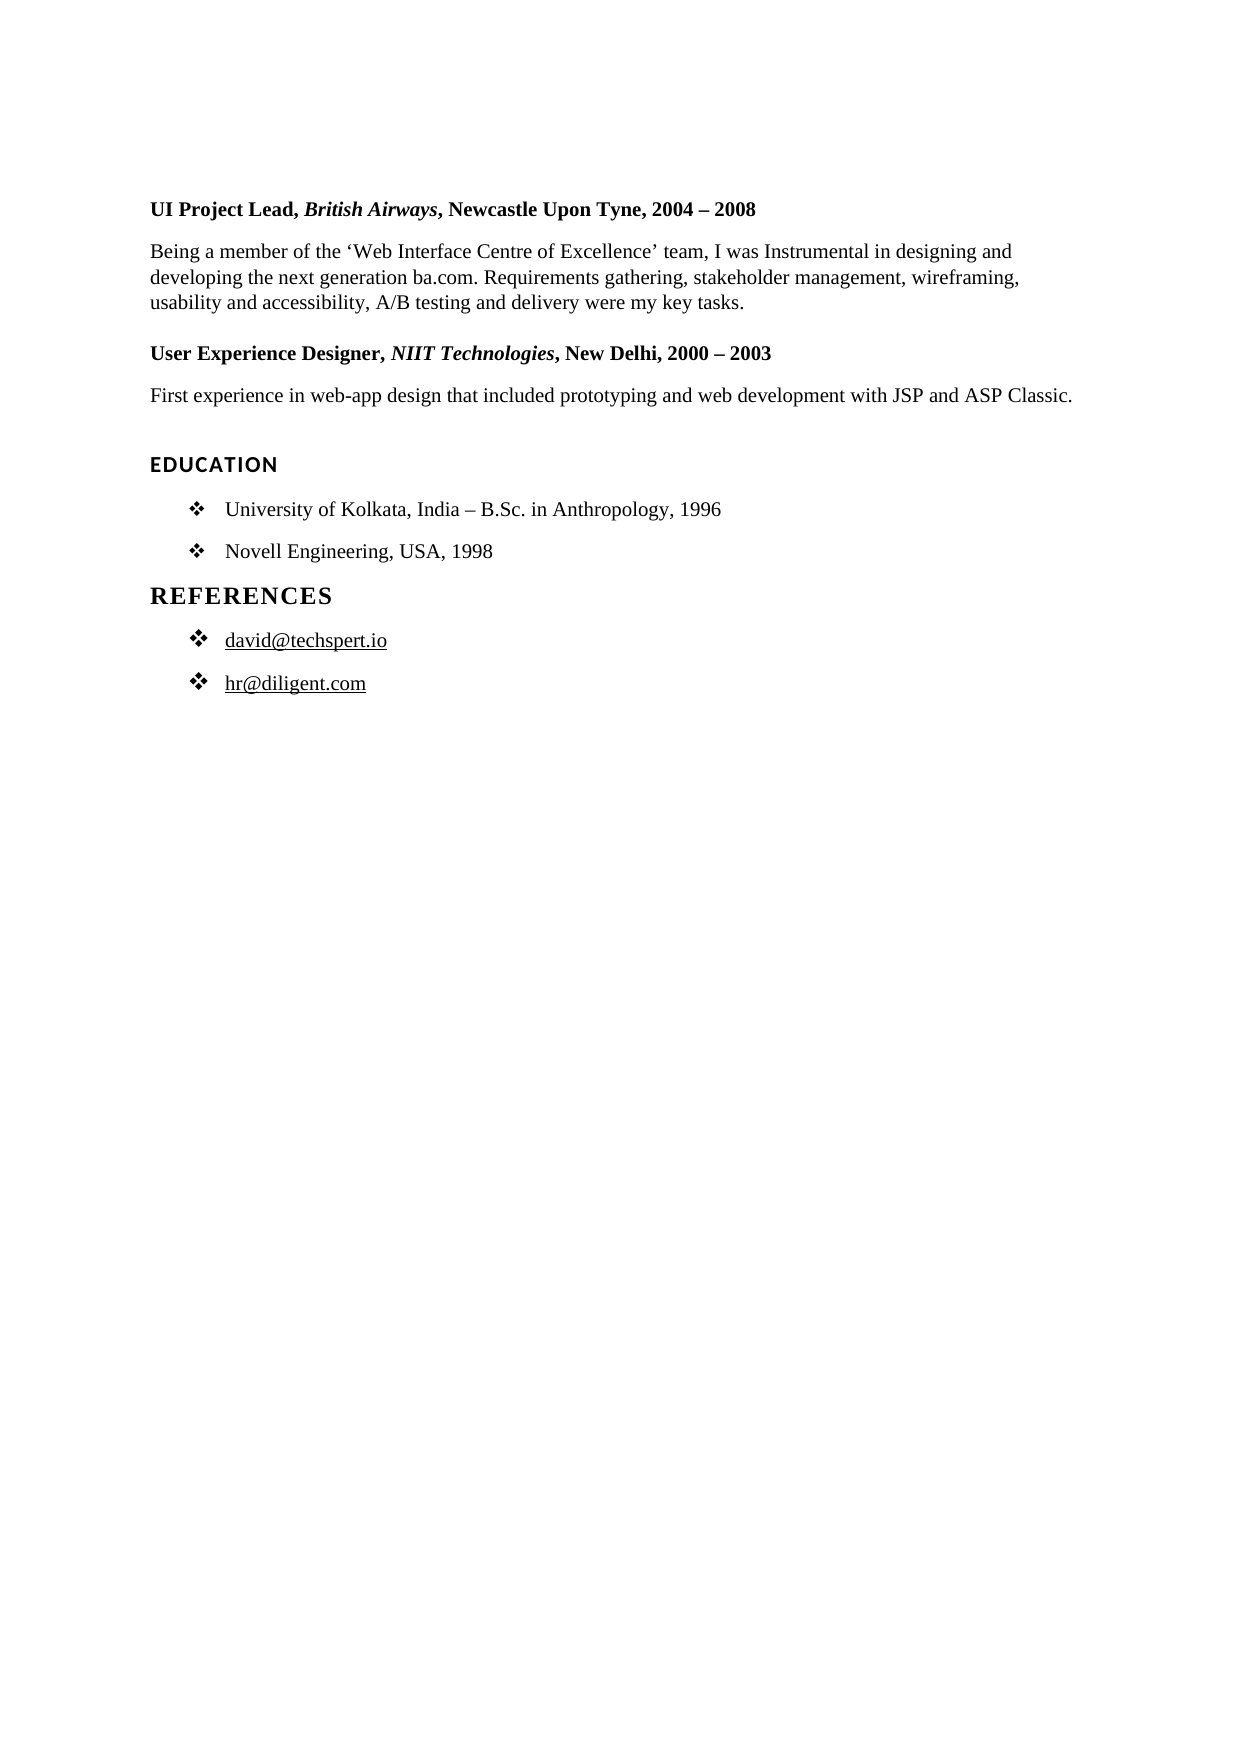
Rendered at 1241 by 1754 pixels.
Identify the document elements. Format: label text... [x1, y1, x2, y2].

list Novell Engineering, USA, 1998 [187, 539, 1090, 563]
subtitle REFERENCES [150, 581, 1090, 610]
list david@techspert.io [187, 628, 1090, 653]
subtitle EDUCATION [150, 450, 1090, 478]
list University of Kolkata, India – B.Sc. in Anthropology, 1996 [187, 497, 1090, 521]
list hr@diligent.com [187, 671, 1090, 696]
text UI Project Lead, British Airways, Newcastle Upon Tyne, 2004 – 2008 [150, 197, 1090, 221]
text Being a member of the ‘Web Interface Centre of Excellence’ team, I was Instrumental in designing and developing the next generation ba.com. Requirements gathering, stakeholder management, wireframing, usability and accessibility, A/B testing and delivery were my key tasks. User Experience Designer, NIIT Technologies, New Delhi, 2000 – 2003 [150, 239, 1090, 365]
text First experience in web-app design that included prototyping and web development with JSP and ASP Classic. [150, 383, 1090, 432]
